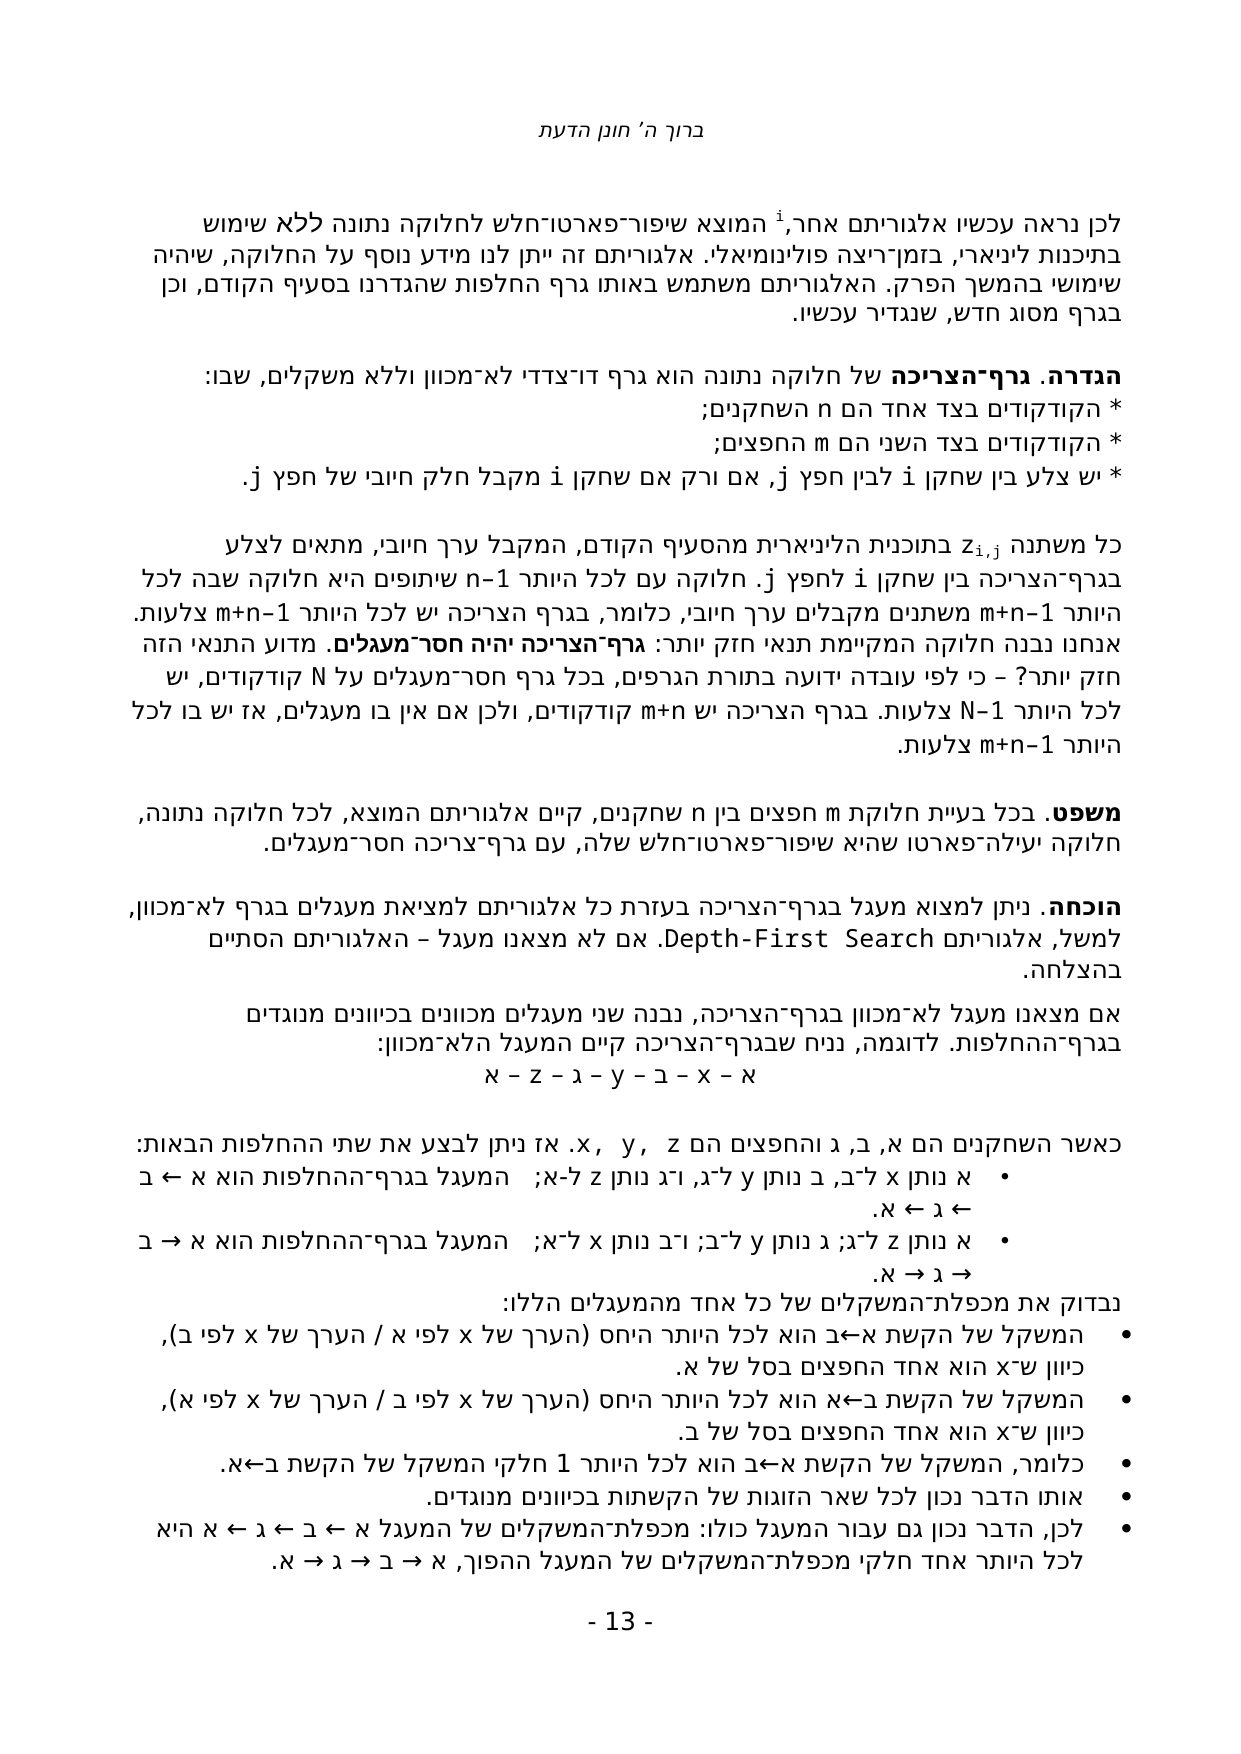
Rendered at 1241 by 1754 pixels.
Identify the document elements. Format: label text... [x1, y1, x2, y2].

text א – x – ב – y – ג – z – א [118, 1057, 1122, 1091]
text לכן נראה עכשיו אלגוריתם אחר, המוצא שיפור־פארטו־חלש לחלוקה נתונה ללא שימוש בתיכנות ליניארי, בזמן־ריצה פולינומיאלי. אלגוריתם זה ייתן לנו מידע נוסף על החלוקה, שיהיה שימושי בהמשך הפרק. האלגוריתם משתמש באותו גרף החלפות שהגדרנו בסעיף הקודם, וכן בגרף מסוג חדש, שנגדיר עכשיו. [118, 206, 1122, 327]
text * יש צלע בין שחקן i לבין חפץ j, אם ורק אם שחקן i מקבל חלק חיובי של חפץ j. [118, 459, 1122, 493]
list אותו הדבר נכון לכל שאר הזוגות של הקשתות בכיוונים מנוגדים. [118, 1479, 1122, 1511]
text * הקודקודים בצד אחד הם n השחקנים; [118, 391, 1122, 425]
list המשקל של הקשת א←ב הוא לכל היותר היחס (הערך של x לפי א / הערך של x לפי ב), כיוון ש־x הוא אחד החפצים בסל של א. [118, 1318, 1122, 1382]
list א נותן x ל־ב, ב נותן y ל־ג, ו־ג נותן z ל-א; המעגל בגרף־ההחלפות הוא א ← ב ← ג ← א. [118, 1159, 1009, 1224]
list לכן, הדבר נכון גם עבור המעגל כולו: מכפלת־המשקלים של המעגל א ← ב ← ג ← א היא לכל היותר אחד חלקי מכפלת־המשקלים של המעגל ההפוך, א → ב → ג → א. [118, 1511, 1122, 1576]
list כלומר, המשקל של הקשת א←ב הוא לכל היותר 1 חלקי המשקל של הקשת ב←א. [118, 1447, 1122, 1479]
text כל משתנה zi,j בתוכנית הליניארית מהסעיף הקודם, המקבל ערך חיובי, מתאים לצלע בגרף־הצריכה בין שחקן i לחפץ j. חלוקה עם לכל היותר n­–1 שיתופים היא חלוקה שבה לכל היותר m+n–1 משתנים מקבלים ערך חיובי, כלומר, בגרף הצריכה יש לכל היותר m+n–1 צלעות. אנחנו נבנה חלוקה המקיימת תנאי חזק יותר: גרף־הצריכה יהיה חסר־מעגלים. מדוע התנאי הזה חזק יותר? – כי לפי עובדה ידועה בתורת הגרפים, בכל גרף חסר־מעגלים על N קודקודים, יש לכל היותר N–1 צלעות. בגרף הצריכה יש m+n קודקודים, ולכן אם אין בו מעגלים, אז יש בו לכל היותר m+n­–1 צלעות. [118, 527, 1122, 761]
text משפט. בכל בעיית חלוקת m חפצים בין n שחקנים, קיים אלגוריתם המוצא, לכל חלוקה נתונה, חלוקה יעילה־פארטו שהיא שיפור־פארטו־חלש שלה, עם גרף־צריכה חסר־מעגלים. [118, 794, 1122, 858]
text הוכחה. ניתן למצוא מעגל בגרף־הצריכה בעזרת כל אלגוריתם למציאת מעגלים בגרף לא־מכוון, למשל, אלגוריתם Depth-First Search. אם לא מצאנו מעגל – האלגוריתם הסתיים בהצלחה. [118, 892, 1122, 984]
text הגדרה. גרף־הצריכה של חלוקה נתונה הוא גרף דו־צדדי לא־מכוון וללא משקלים, שבו: [118, 362, 1122, 391]
text אם מצאנו מעגל לא־מכוון בגרף־הצריכה, נבנה שני מעגלים מכוונים בכיוונים מנוגדים בגרף־ההחלפות. לדוגמה, נניח שבגרף־הצריכה קיים המעגל הלא־מכוון: [118, 999, 1122, 1057]
list א נותן z ל־ג; ג נותן y ל־ב; ו־ב נותן x ל־א; המעגל בגרף־ההחלפות הוא א → ב → ג → א. [118, 1224, 1009, 1288]
text * הקודקודים בצד השני הם m החפצים; [118, 425, 1122, 459]
text כאשר השחקנים הם א, ב, ג והחפצים הם x, y, z. אז ניתן לבצע את שתי ההחלפות הבאות: [118, 1125, 1122, 1159]
list המשקל של הקשת ב←א הוא לכל היותר היחס (הערך של x לפי ב / הערך של x לפי א), כיוון ש־x הוא אחד החפצים בסל של ב. [118, 1382, 1122, 1447]
text נבדוק את מכפלת־המשקלים של כל אחד מהמעגלים הללו: [118, 1288, 1122, 1318]
